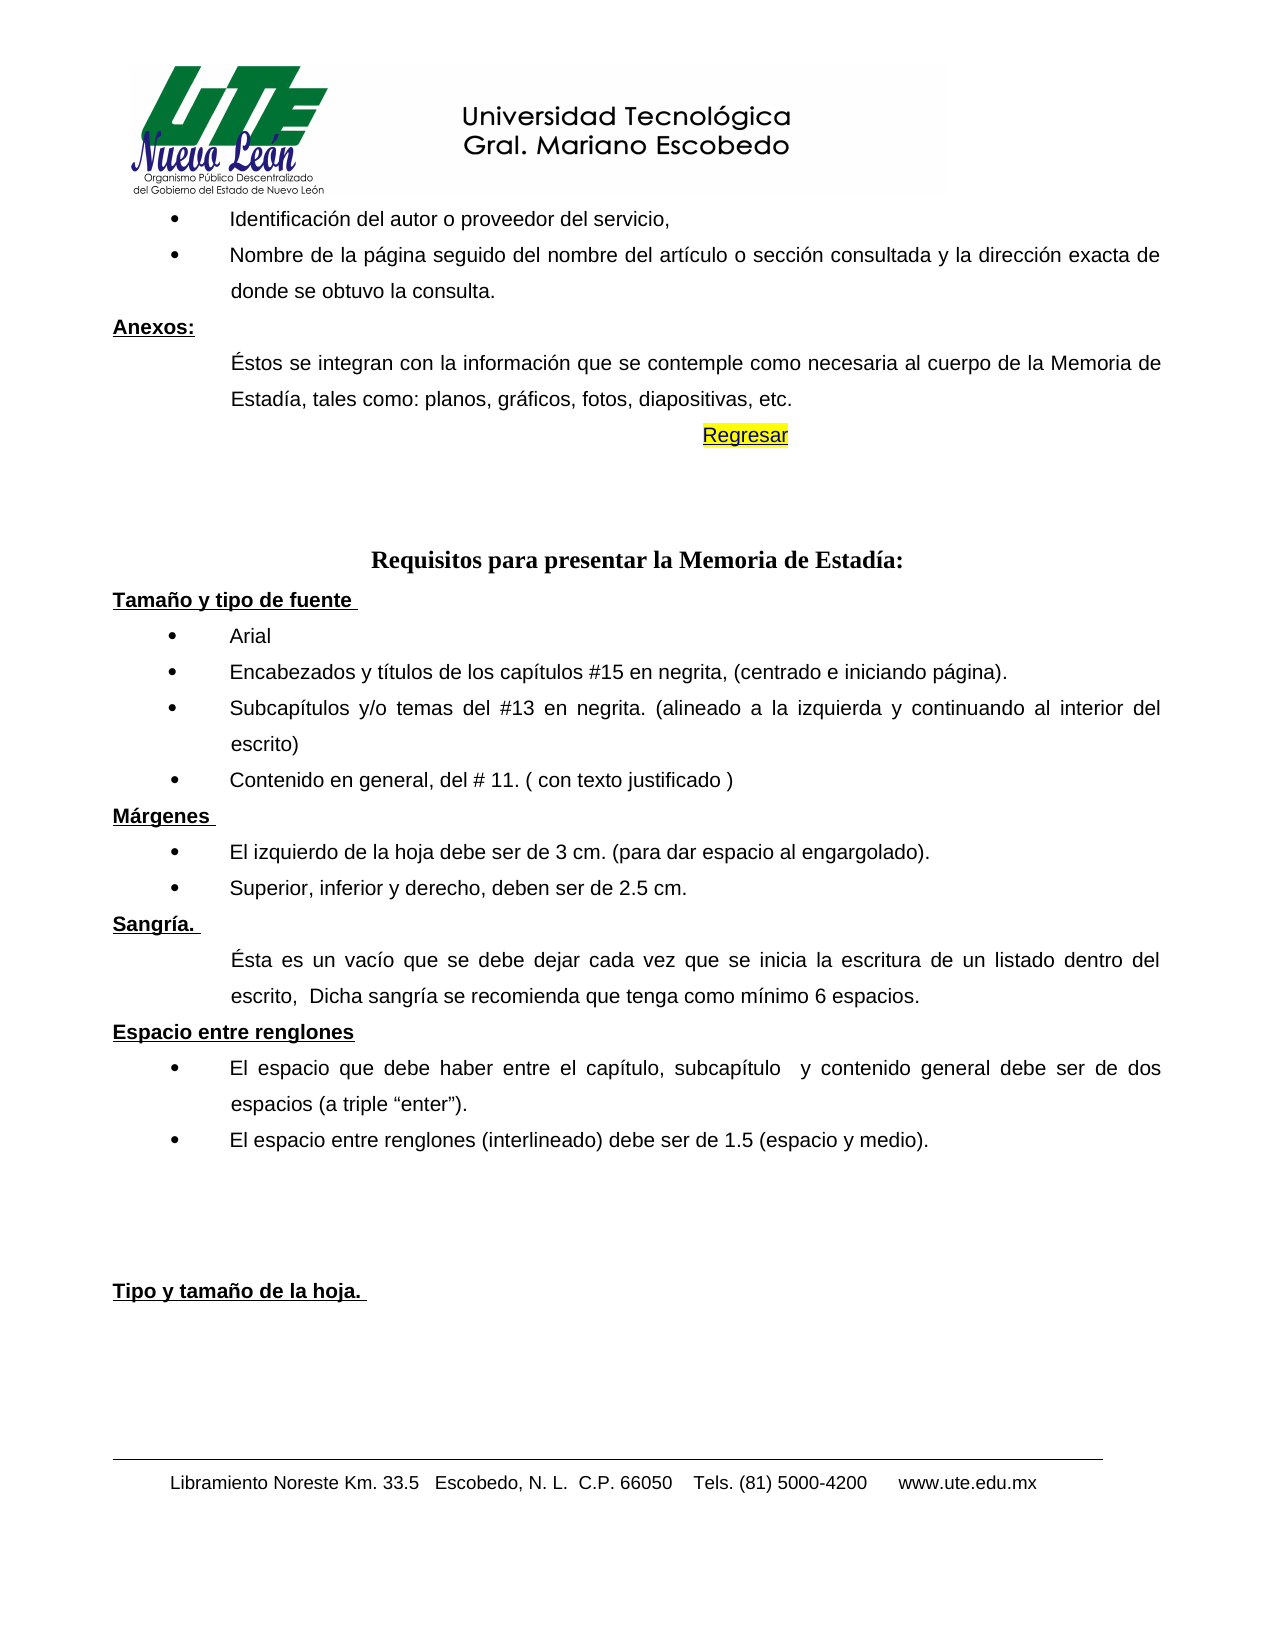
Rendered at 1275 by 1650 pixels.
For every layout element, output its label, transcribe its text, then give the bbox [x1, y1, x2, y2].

list Encabezados y títulos de los capítulos #15 en negrita, (centrado e iniciando página). [169, 660, 1162, 684]
text Tamaño y tipo de fuente [112, 588, 1162, 612]
list Subcapítulos y/o temas del #13 en negrita. (alineado a la izquierda y continuando al interior del escrito) [169, 696, 1162, 756]
list Superior, inferior y derecho, deben ser de 2.5 cm. [171, 876, 1162, 900]
text Requisitos para presentar la Memoria de Estadía: [112, 545, 1162, 573]
text Sangría. [112, 912, 1162, 936]
picture [129, 65, 947, 196]
text Anexos: Éstos se integran con la información que se contemple como necesaria al cuerpo de la Memoria de Estadía, tales como: planos, gráficos, fotos, diapositivas, etc. [112, 315, 1162, 411]
list El espacio que debe haber entre el capítulo, subcapítulo y contenido general debe ser de dos espacios (a triple “enter”). [171, 1056, 1162, 1116]
list Regresar [112, 423, 1162, 447]
list Contenido en general, del # 11. ( con texto justificado ) [171, 768, 1162, 792]
list El espacio entre renglones (interlineado) debe ser de 1.5 (espacio y medio). [171, 1128, 1162, 1152]
list Arial [169, 624, 1162, 648]
list Identificación del autor o proveedor del servicio, [171, 207, 1162, 231]
list Nombre de la página seguido del nombre del artículo o sección consultada y la dirección exacta de donde se obtuvo la consulta. [171, 243, 1162, 303]
text Ésta es un vacío que se debe dejar cada vez que se inicia la escritura de un listado dentro del escrito, Dicha sangría se recomienda que tenga como mínimo 6 espacios. [231, 948, 1162, 1008]
text Espacio entre renglones [112, 1020, 1162, 1044]
text Márgenes [112, 804, 1162, 828]
list El izquierdo de la hoja debe ser de 3 cm. (para dar espacio al engargolado). [171, 840, 1162, 864]
text Tipo y tamaño de la hoja. [112, 1279, 1162, 1303]
